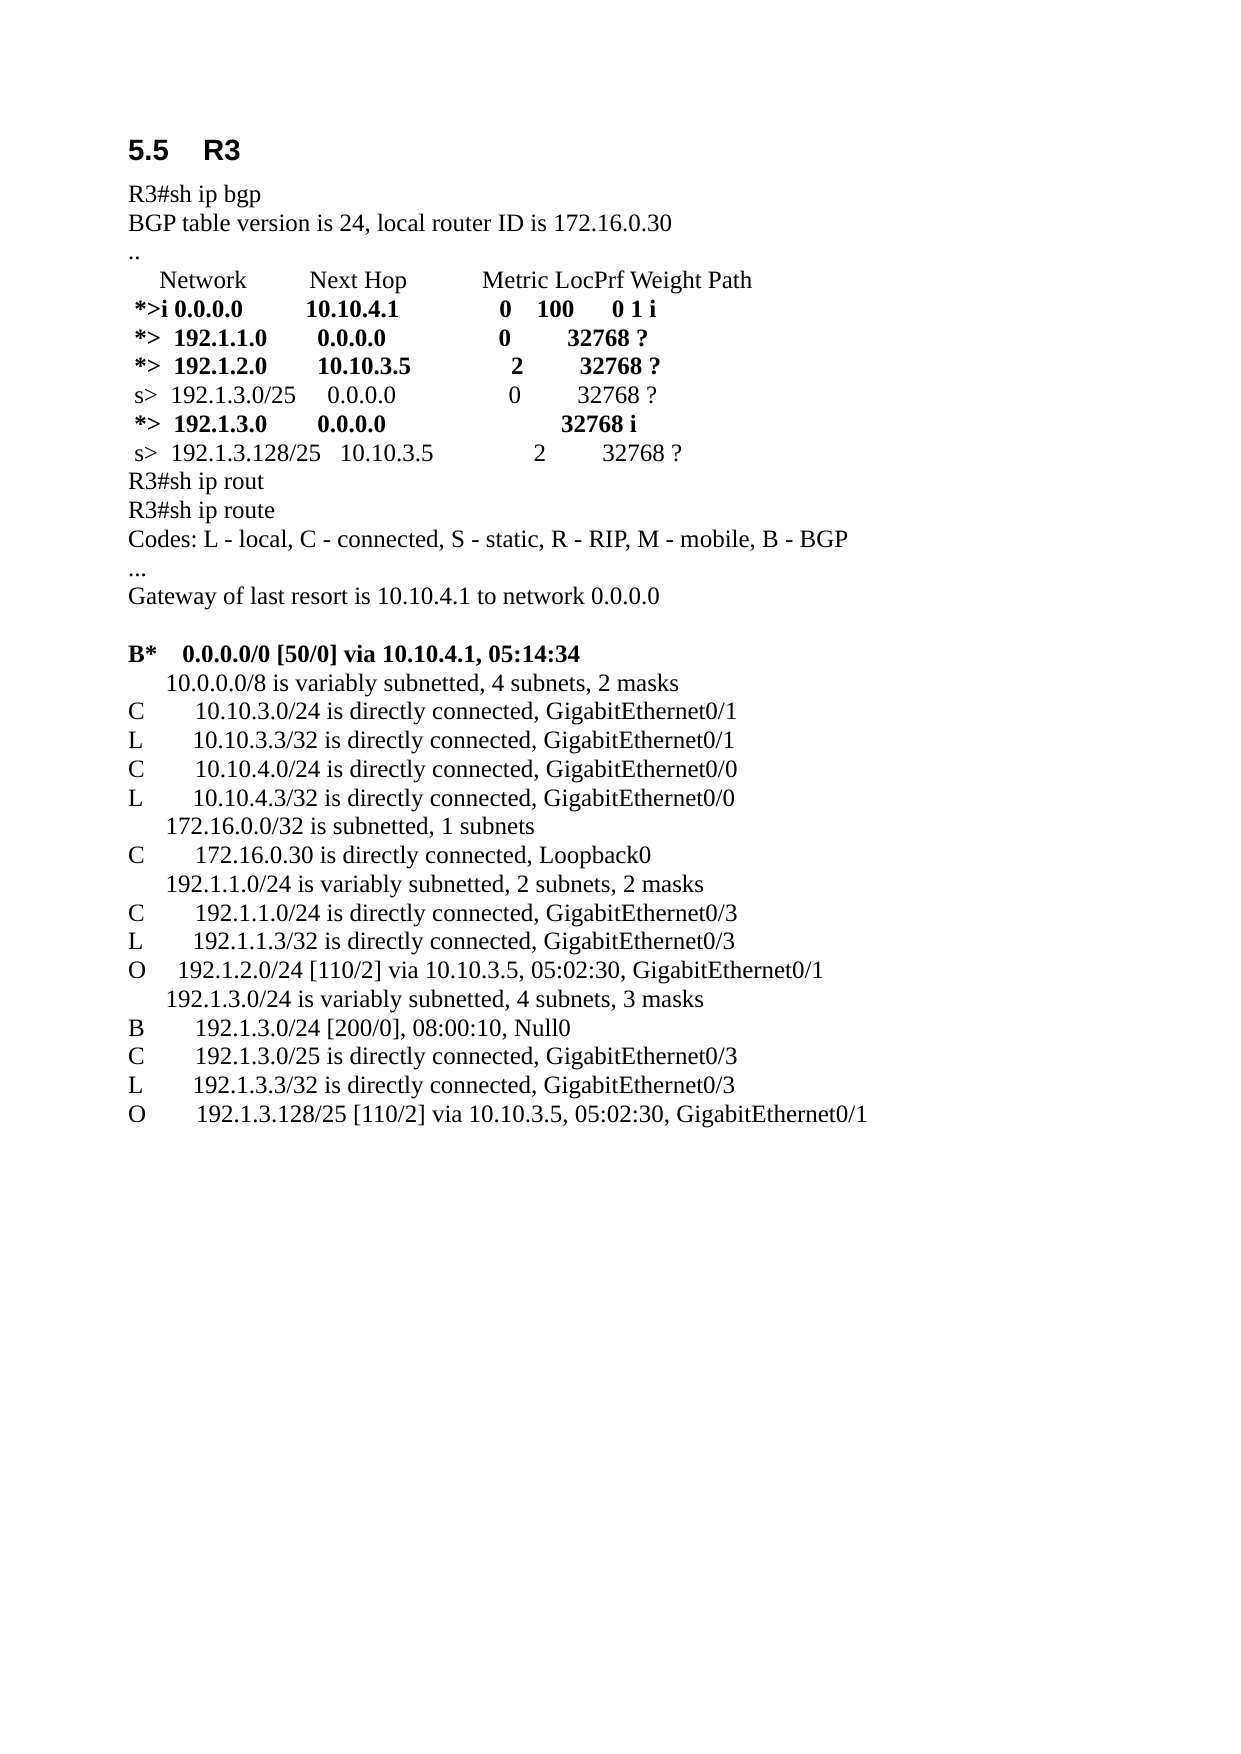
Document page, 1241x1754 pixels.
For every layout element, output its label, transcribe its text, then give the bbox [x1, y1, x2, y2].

text s> 192.1.3.0/25 0.0.0.0 0 32768 ? [128, 380, 1122, 409]
text R3#sh ip bgp [128, 179, 1122, 208]
text 172.16.0.0/32 is subnetted, 1 subnets [128, 811, 1122, 840]
text ... [128, 553, 1122, 581]
text .. [128, 236, 1122, 265]
text C 10.10.4.0/24 is directly connected, GigabitEthernet0/0 [128, 754, 1122, 783]
text *> 192.1.2.0 10.10.3.5 2 32768 ? [128, 351, 1122, 380]
text R3#sh ip route [128, 495, 1122, 524]
text 192.1.3.0/24 is variably subnetted, 4 subnets, 3 masks [128, 984, 1122, 1013]
text 192.1.1.0/24 is variably subnetted, 2 subnets, 2 masks [128, 869, 1122, 898]
text 10.0.0.0/8 is variably subnetted, 4 subnets, 2 masks [128, 668, 1122, 696]
text Network Next Hop Metric LocPrf Weight Path [128, 265, 1122, 294]
text B* 0.0.0.0/0 [50/0] via 10.10.4.1, 05:14:34 [128, 639, 1122, 668]
text R3#sh ip rout [128, 466, 1122, 495]
text C 192.1.1.0/24 is directly connected, GigabitEthernet0/3 [128, 898, 1122, 926]
text C 172.16.0.30 is directly connected, Loopback0 [128, 840, 1122, 869]
text *> 192.1.1.0 0.0.0.0 0 32768 ? [128, 323, 1122, 351]
text *>i 0.0.0.0 10.10.4.1 0 100 0 1 i [128, 294, 1122, 323]
text s> 192.1.3.128/25 10.10.3.5 2 32768 ? [128, 438, 1122, 466]
text L 10.10.4.3/32 is directly connected, GigabitEthernet0/0 [128, 783, 1122, 811]
text O 192.1.2.0/24 [110/2] via 10.10.3.5, 05:02:30, GigabitEthernet0/1 [128, 955, 1122, 984]
text Codes: L - local, C - connected, S - static, R - RIP, M - mobile, B - BGP [128, 524, 1122, 553]
subtitle R3 [128, 133, 1122, 166]
text *> 192.1.3.0 0.0.0.0 32768 i [128, 409, 1122, 438]
text Gateway of last resort is 10.10.4.1 to network 0.0.0.0 [128, 581, 1122, 610]
text L 10.10.3.3/32 is directly connected, GigabitEthernet0/1 [128, 725, 1122, 754]
text L 192.1.3.3/32 is directly connected, GigabitEthernet0/3 [128, 1070, 1122, 1099]
text L 192.1.1.3/32 is directly connected, GigabitEthernet0/3 [128, 926, 1122, 955]
text O 192.1.3.128/25 [110/2] via 10.10.3.5, 05:02:30, GigabitEthernet0/1 [128, 1099, 1122, 1128]
text C 10.10.3.0/24 is directly connected, GigabitEthernet0/1 [128, 696, 1122, 725]
text C 192.1.3.0/25 is directly connected, GigabitEthernet0/3 [128, 1041, 1122, 1070]
text BGP table version is 24, local router ID is 172.16.0.30 [128, 208, 1122, 236]
text B 192.1.3.0/24 [200/0], 08:00:10, Null0 [128, 1013, 1122, 1041]
